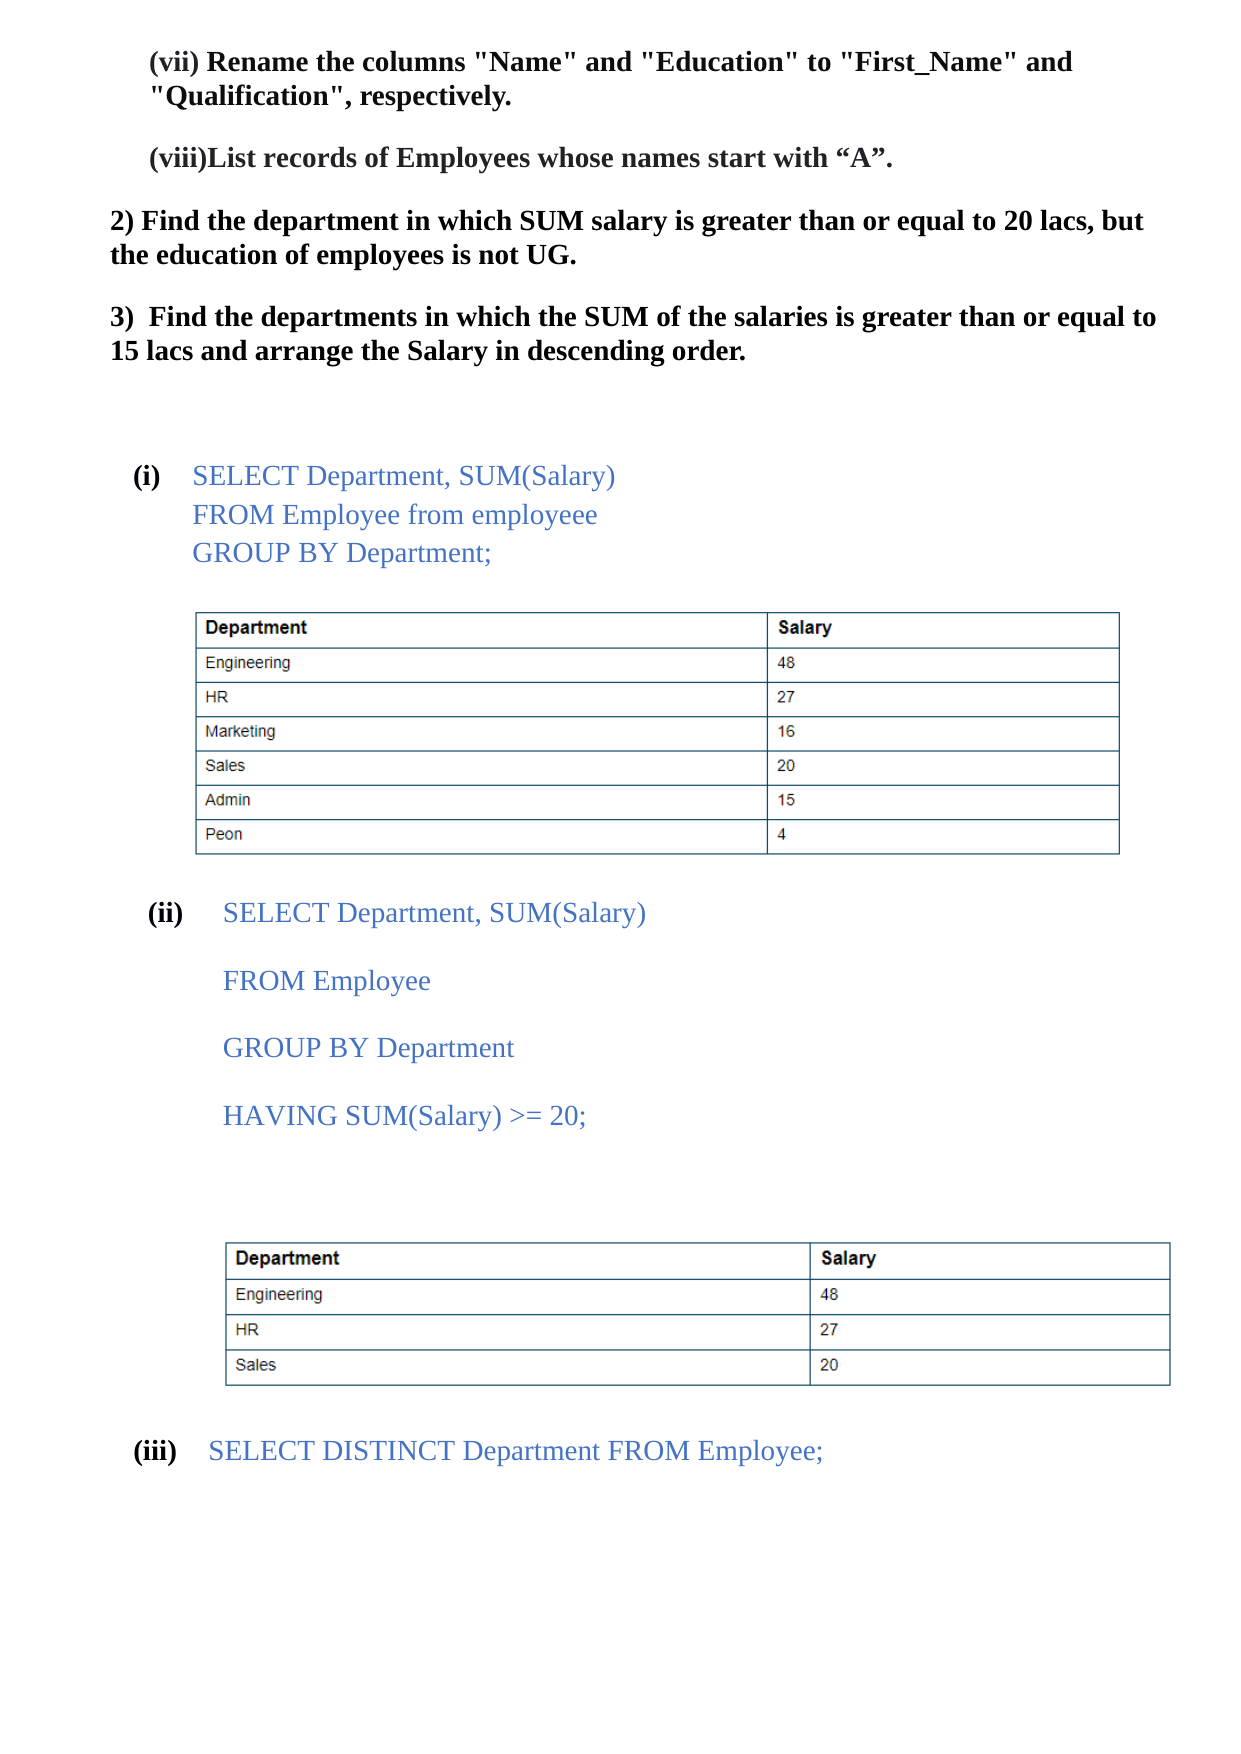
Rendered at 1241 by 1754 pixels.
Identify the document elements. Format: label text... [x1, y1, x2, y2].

text 2) Find the department in which SUM salary is greater than or equal to 20 lacs, but the education of employees is not UG. [110, 203, 1181, 270]
list FROM Employee [223, 963, 1181, 996]
text (viii)List records of Employees whose names start with “A”. [149, 141, 1181, 174]
text (vii) Rename the columns "Name" and "Education" to "First_Name" and "Qualification", respectively. [149, 44, 1181, 111]
text GROUP BY Department; [192, 536, 1181, 569]
picture [222, 1233, 1173, 1400]
picture [192, 603, 1128, 866]
list SELECT DISTINCT Department FROM Employee; [133, 1433, 1181, 1466]
list GROUP BY Department [223, 1030, 1181, 1064]
list SELECT Department, SUM(Salary) [148, 895, 1181, 928]
list HAVING SUM(Salary) >= 20; [223, 1098, 1181, 1132]
list SELECT Department, SUM(Salary) [133, 458, 1181, 492]
text FROM Employee from employeee [192, 497, 1181, 531]
text 3) Find the departments in which the SUM of the salaries is greater than or equal to 15 lacs and arrange the Salary in descending order. [110, 299, 1181, 367]
